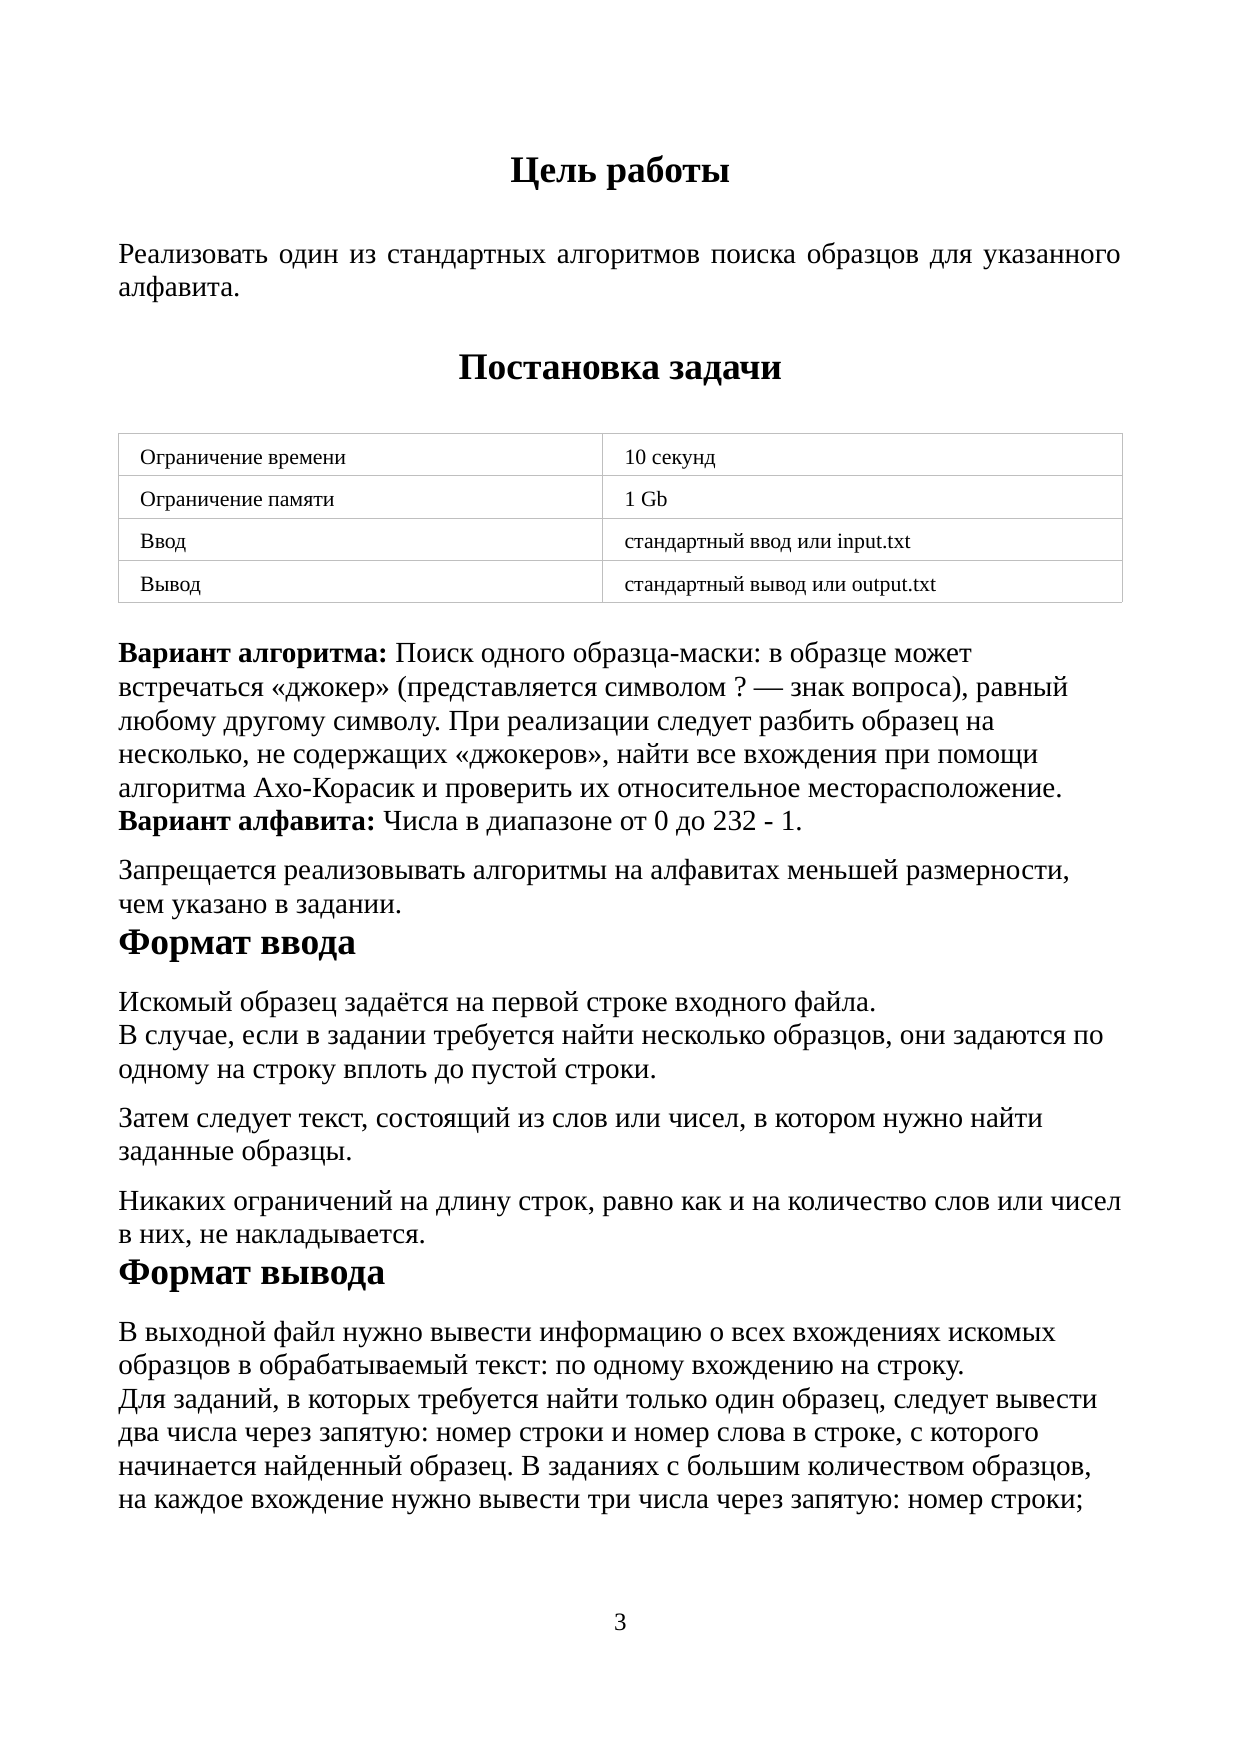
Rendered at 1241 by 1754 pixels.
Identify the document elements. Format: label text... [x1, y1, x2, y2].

table_header 10 секунд [603, 434, 1122, 475]
text Запрещается реализовывать алгоритмы на алфавитах меньшей размерности, чем указано в задании. [118, 852, 1122, 919]
text Искомый образец задаётся на первой строке входного файла. [118, 984, 1122, 1017]
table_cell 1 Gb [603, 476, 1122, 517]
text Вариант алгоритма: Поиск одного образца-маски: в образце может встречаться «джокер» (представляется символом ? — знак вопроса), равный любому другому символу. При реализации следует разбить образец на несколько, не содержащих «джокеров», найти все вхождения при помощи алгоритма Ахо-Корасик и проверить их относительное месторасположение. [118, 636, 1122, 803]
text Реализовать один из стандартных алгоритмов поиска образцов для указанного алфавита. [118, 236, 1122, 303]
table_cell стандартный ввод или input.txt [603, 519, 1122, 560]
text Затем следует текст, состоящий из слов или чисел, в котором нужно найти заданные образцы. [118, 1100, 1122, 1167]
subtitle Цель работы [118, 148, 1122, 191]
table_cell Ввод [119, 519, 602, 560]
text Для заданий, в которых требуется найти только один образец, следует вывести два числа через запятую: номер строки и номер слова в строке, с которого начинается найденный образец. В заданиях с большим количеством образцов, на каждое вхождение нужно вывести три числа через запятую: номер строки; [118, 1381, 1122, 1515]
text В выходной файл нужно вывести информацию о всех вхождениях искомых образцов в обрабатываемый текст: по одному вхождению на строку. [118, 1314, 1122, 1381]
table_cell Вывод [119, 561, 602, 602]
table_header Ограничение времени [119, 434, 602, 475]
text Формат ввода [118, 919, 1122, 963]
text Формат вывода [118, 1250, 1122, 1293]
text Вариант алфавита: Числа в диапазоне от 0 до 232 - 1. [118, 803, 1122, 837]
table_cell стандартный вывод или output.txt [603, 561, 1122, 602]
text Никаких ограничений на длину строк, равно как и на количество слов или чисел в них, не накладывается. [118, 1183, 1122, 1250]
subtitle Постановка задачи [118, 344, 1122, 387]
table_cell Ограничение памяти [119, 476, 602, 517]
text В случае, если в задании требуется найти несколько образцов, они задаются по одному на строку вплоть до пустой строки. [118, 1017, 1122, 1084]
